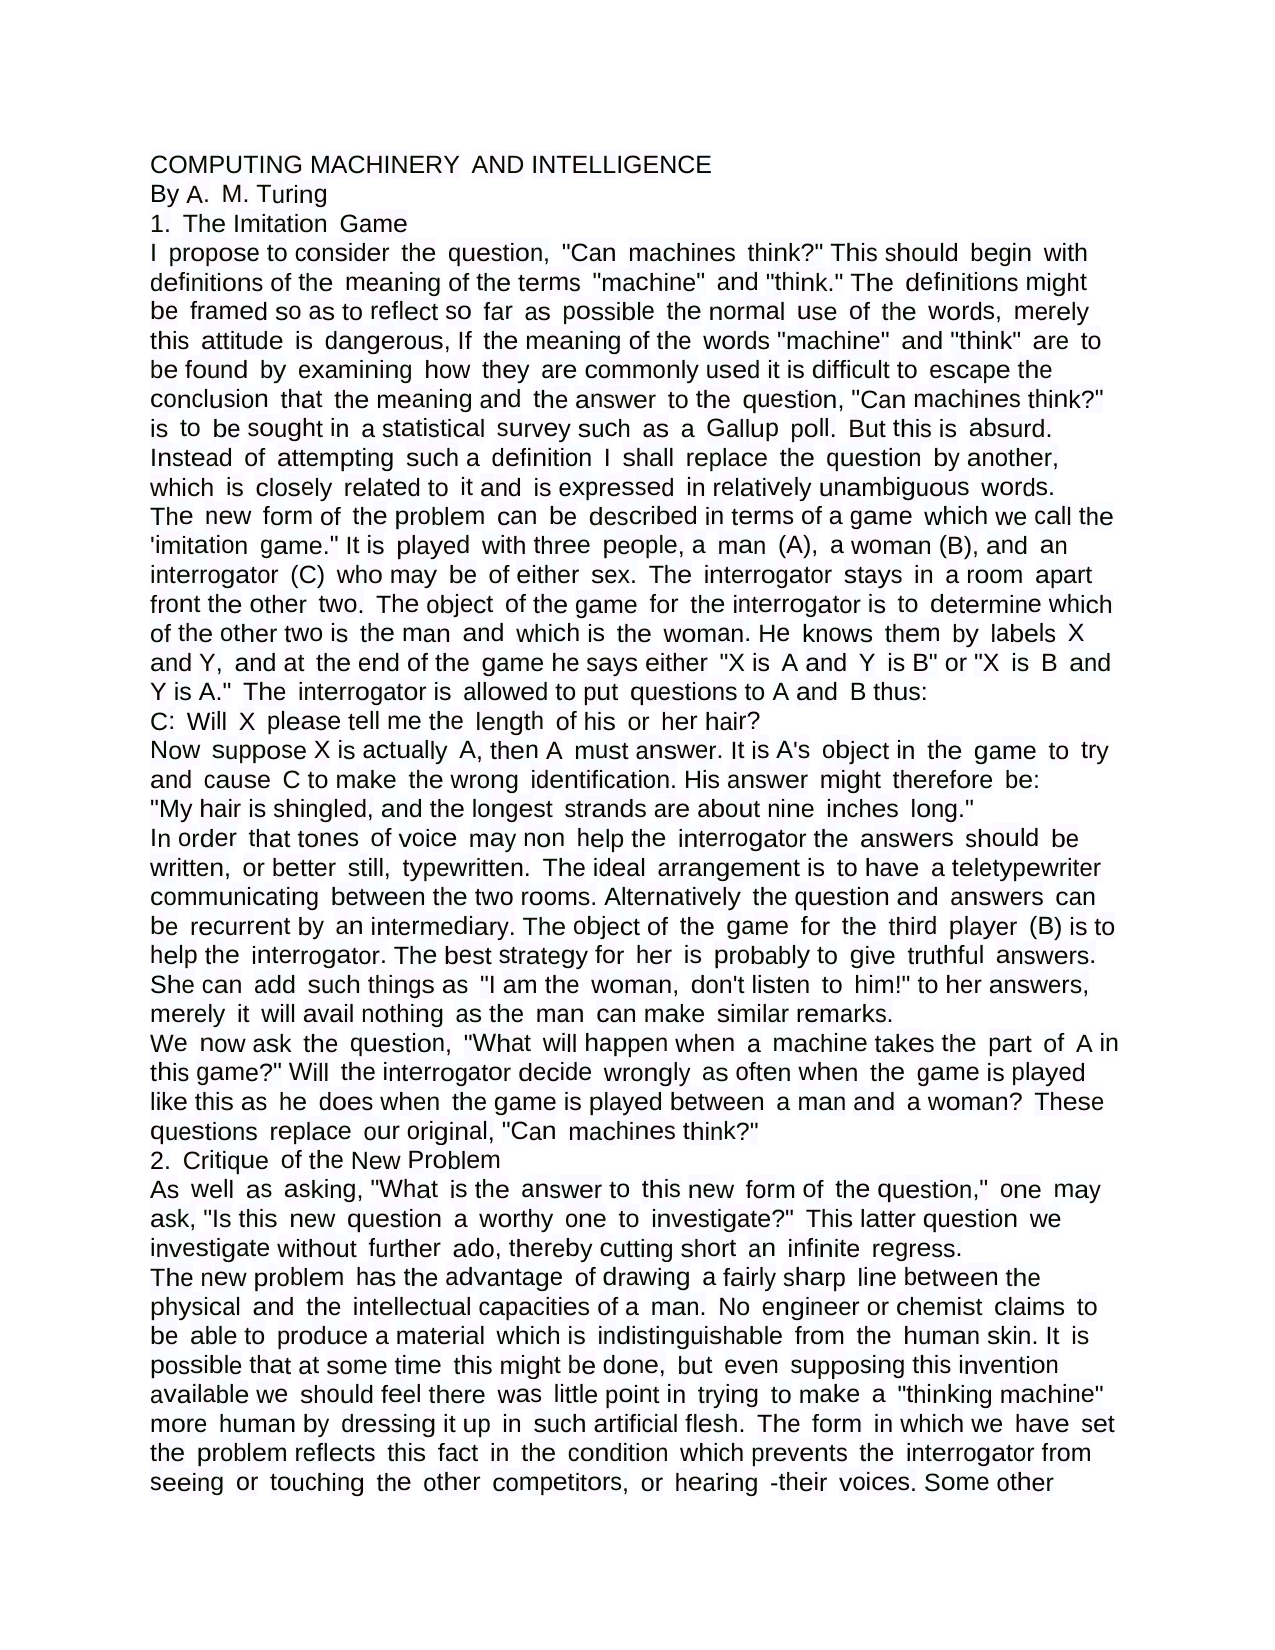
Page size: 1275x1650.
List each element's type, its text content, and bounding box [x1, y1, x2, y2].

text By A. M. Turing [327, 179, 1125, 208]
text 2. Critique of the New Problem [255, 1145, 281, 1174]
text The new problem has the advantage of drawing a fairly sharp line between the physical and the intellectual capacities of a man. No engineer or chemist claims to be able to produce a material which is indistinguishable from the human skin. It is possible that at some time this might be done, but even supposing this invention available we should feel there was little point in trying to make a "thinking machine" more human by dressing it up in such artificial flesh. The form in which we have set the problem reflects this fact in the condition which prevents the interrogator from seeing or touching the other competitors, or hearing -their voices. Some other advantages of the proposed criterion may be shown up by specimen questions and answers. Thus: [998, 1262, 1125, 1496]
text The new form of the problem can be described in terms of a game which we call the 'imitation game." It is played with three people, a man (A), a woman (B), and an interrogator (C) who may be of either sex. The interrogator stays in a room apart front the other two. The object of the game for the interrogator is to determine which of the other two is the man and which is the woman. He knows them by labels X and Y, and at the end of the game he says either "X is A and Y is B" or "X is B and Y is A." The interrogator is allowed to put questions to A and B thus: [932, 501, 1040, 619]
text "My hair is shingled, and the longest strands are about nine inches long." [227, 794, 318, 823]
text C: Will X please tell me the length of his or her hair? [464, 706, 531, 735]
text 2. Critique of the New Problem [150, 1145, 209, 1174]
text The new problem has the advantage of drawing a fairly sharp line between the physical and the intellectual capacities of a man. No engineer or chemist claims to be able to produce a material which is indistinguishable from the human skin. It is possible that at some time this might be done, but even supposing this invention available we should feel there was little point in trying to make a "thinking machine" more human by dressing it up in such artificial flesh. The form in which we have set the problem reflects this fact in the condition which prevents the interrogator from seeing or touching the other competitors, or hearing -their voices. Some other advantages of the proposed criterion may be shown up by specimen questions and answers. Thus: [421, 1321, 521, 1496]
text Now suppose X is actually A, then A must answer. It is A's object in the game to try and cause C to make the wrong identification. His answer might therefore be: [947, 735, 1125, 794]
text COMPUTING MACHINERY AND INTELLIGENCE [712, 150, 1125, 179]
text 2. Critique of the New Problem [343, 1145, 408, 1174]
text By A. M. Turing [179, 179, 203, 208]
text COMPUTING MACHINERY AND INTELLIGENCE [303, 150, 331, 179]
text 2. Critique of the New Problem [501, 1145, 1125, 1174]
text COMPUTING MACHINERY AND INTELLIGENCE [506, 150, 602, 179]
text "My hair is shingled, and the longest strands are about nine inches long." [437, 794, 490, 823]
text As well as asking, "What is the answer to this new form of the question," one may ask, "Is this new question a worthy one to investigate?" This latter question we investigate without further ado, thereby cutting short an infinite regress. [150, 1174, 1125, 1262]
text The new form of the problem can be described in terms of a game which we call the 'imitation game." It is played with three people, a man (A), a woman (B), and an interrogator (C) who may be of either sex. The interrogator stays in a room apart front the other two. The object of the game for the interrogator is to determine which of the other two is the man and which is the woman. He knows them by labels X and Y, and at the end of the game he says either "X is A and Y is B" or "X is B and Y is A." The interrogator is allowed to put questions to A and B thus: [790, 501, 930, 706]
text The new form of the problem can be described in terms of a game which we call the 'imitation game." It is played with three people, a man (A), a woman (B), and an interrogator (C) who may be of either sex. The interrogator stays in a room apart front the other two. The object of the game for the interrogator is to determine which of the other two is the man and which is the woman. He knows them by labels X and Y, and at the end of the game he says either "X is A and Y is B" or "X is B and Y is A." The interrogator is allowed to put questions to A and B thus: [553, 531, 717, 677]
text C: Will X please tell me the length of his or her hair? [221, 706, 267, 735]
text I propose to consider the question, "Can machines think?" This should begin with definitions of the meaning of the terms "machine" and "think." The definitions might be framed so as to reflect so far as possible the normal use of the words, merely this attitude is dangerous, If the meaning of the words "machine" and "think" are to be found by examining how they are commonly used it is difficult to escape the conclusion that the meaning and the answer to the question, "Can machines think?" is to be sought in a statistical survey such as a Gallup poll. But this is absurd. Instead of attempting such a definition I shall replace the question by another, which is closely related to it and is expressed in relatively unambiguous words. [150, 238, 1125, 501]
text In order that tones of voice may non help the interrogator the answers should be written, or better still, typewritten. The ideal arrangement is to have a teletypewriter communicating between the two rooms. Alternatively the question and answers can be recurrent by an intermediary. The object of the game for the third player (B) is to help the interrogator. The best strategy for her is probably to give truthful answers. She can add such things as "I am the woman, don't listen to him!" to her answers, merely it will avail nothing as the man can make similar remarks. [150, 823, 1125, 1028]
text By A. M. Turing [210, 179, 221, 208]
text C: Will X please tell me the length of his or her hair? [697, 706, 738, 735]
text We now ask the question, "What will happen when a machine takes the part of A in this game?" Will the interrogator decide wrongly as often when the game is played like this as he does when the game is played between a man and a woman? These questions replace our original, "Can machines think?" [150, 1028, 1125, 1145]
text C: Will X please tell me the length of his or her hair? [576, 706, 689, 735]
text C: Will X please tell me the length of his or her hair? [175, 706, 216, 735]
text The new form of the problem can be described in terms of a game which we call the 'imitation game." It is played with three people, a man (A), a woman (B), and an interrogator (C) who may be of either sex. The interrogator stays in a room apart front the other two. The object of the game for the interrogator is to determine which of the other two is the man and which is the woman. He knows them by labels X and Y, and at the end of the game he says either "X is A and Y is B" or "X is B and Y is A." The interrogator is allowed to put questions to A and B thus: [928, 501, 1125, 706]
text "My hair is shingled, and the longest strands are about nine inches long." [899, 794, 958, 823]
text C: Will X please tell me the length of his or her hair? [760, 706, 1125, 735]
text 1. The Imitation Game [150, 208, 1125, 238]
text "My hair is shingled, and the longest strands are about nine inches long." [974, 794, 1125, 823]
